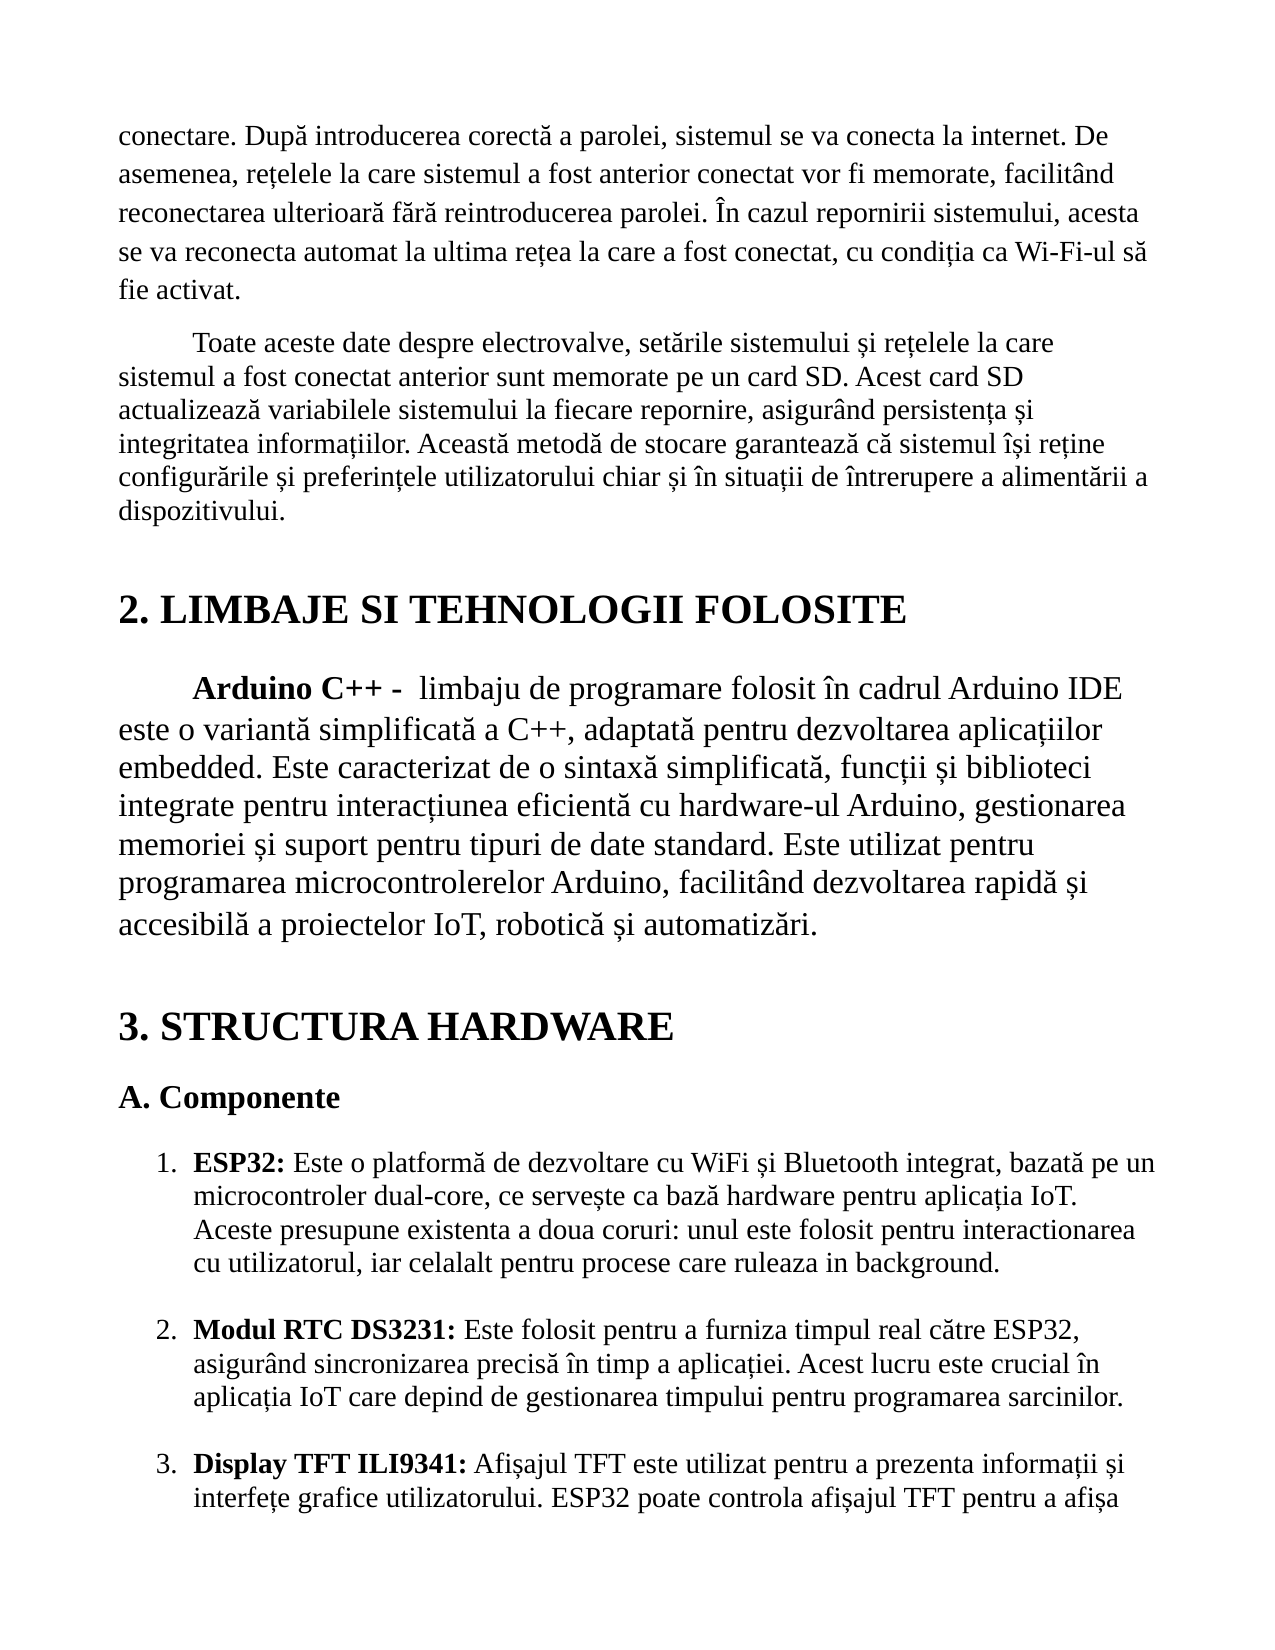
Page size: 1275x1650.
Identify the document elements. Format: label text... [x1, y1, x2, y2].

text 2. LIMBAJE SI TEHNOLOGII FOLOSITE [118, 584, 1157, 632]
text A. Componente [118, 1078, 1157, 1116]
list ESP32: Este o platformă de dezvoltare cu WiFi și Bluetooth integrat, bazată pe un microcontroler dual-core, ce servește ca bază hardware pentru aplicația IoT. Aceste presupune existenta a doua coruri: unul este folosit pentru interactionarea cu utilizatorul, iar celalalt pentru procese care ruleaza in background. [156, 1145, 1157, 1279]
list Display TFT ILI9341: Afișajul TFT este utilizat pentru a prezenta informații și interfețe grafice utilizatorului. ESP32 poate controla afișajul TFT pentru a afișa [156, 1447, 1157, 1514]
text Arduino C++ - limbaju de programare folosit în cadrul Arduino IDE este o variantă simplificată a C++, adaptată pentru dezvoltarea aplicațiilor embedded. Este caracterizat de o sintaxă simplificată, funcții și biblioteci integrate pentru interacțiunea eficientă cu hardware-ul Arduino, gestionarea memoriei și suport pentru tipuri de date standard. Este utilizat pentru programarea microcontrolerelor Arduino, facilitând dezvoltarea rapidă și accesibilă a proiectelor IoT, robotică și automatizări. [118, 661, 1157, 943]
list Modul RTC DS3231: Este folosit pentru a furniza timpul real către ESP32, asigurând sincronizarea precisă în timp a aplicației. Acest lucru este crucial în aplicația IoT care depind de gestionarea timpului pentru programarea sarcinilor. [156, 1312, 1157, 1447]
text Toate aceste date despre electrovalve, setările sistemului și rețelele la care sistemul a fost conectat anterior sunt memorate pe un card SD. Acest card SD actualizează variabilele sistemului la fiecare repornire, asigurând persistența și integritatea informațiilor. Această metodă de stocare garantează că sistemul își reține configurările și preferințele utilizatorului chiar și în situații de întrerupere a alimentării a dispozitivului. [118, 325, 1157, 527]
text conectare. După introducerea corectă a parolei, sistemul se va conecta la internet. De asemenea, rețelele la care sistemul a fost anterior conectat vor fi memorate, facilitând reconectarea ulterioară fără reintroducerea parolei. În cazul repornirii sistemului, acesta se va reconecta automat la ultima rețea la care a fost conectat, cu condiția ca Wi-Fi-ul să fie activat. [118, 118, 1157, 306]
text 3. STRUCTURA HARDWARE [118, 1001, 1157, 1049]
